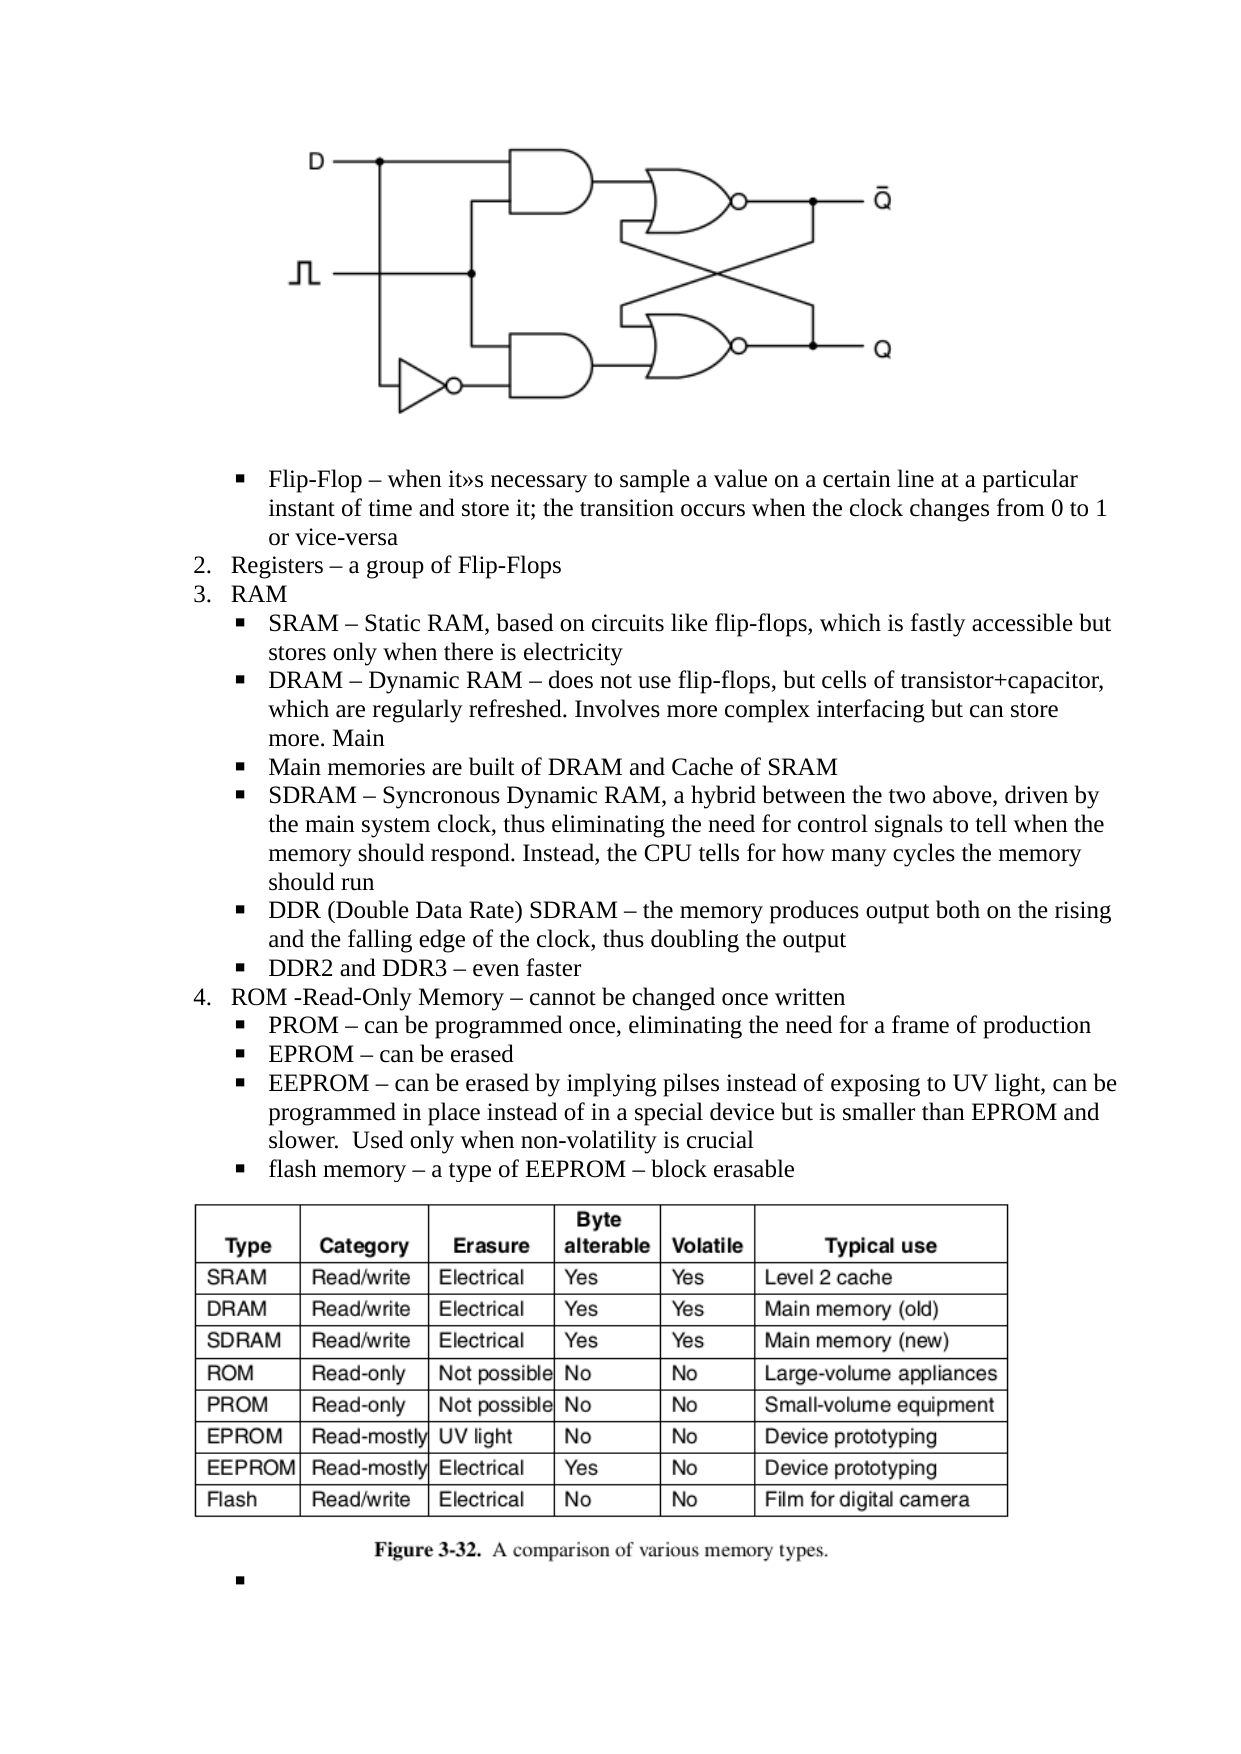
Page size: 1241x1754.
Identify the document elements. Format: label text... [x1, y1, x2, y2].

picture [174, 1182, 1066, 1567]
list EPROM – can be erased [231, 1039, 1122, 1068]
list Registers – a group of Flip-Flops [193, 550, 1122, 579]
list Main memories are built of DRAM and Cache of SRAM [231, 752, 1122, 780]
list SDRAM – Syncronous Dynamic RAM, a hybrid between the two above, driven by the main system clock, thus eliminating the need for control signals to tell when the memory should respond. Instead, the CPU tells for how many cycles the memory should run [231, 780, 1122, 895]
list DRAM – Dynamic RAM – does not use flip-flops, but cells of transistor+capacitor, which are regularly refreshed. Involves more complex interfacing but can store more. Main [231, 665, 1122, 752]
picture [267, 118, 974, 436]
list flash memory – a type of EEPROM – block erasable [231, 1154, 1122, 1183]
list RAM [193, 579, 1122, 608]
list DDR2 and DDR3 – even faster [231, 953, 1122, 982]
list ROM -Read-Only Memory – cannot be changed once written [193, 982, 1122, 1010]
list DDR (Double Data Rate) SDRAM – the memory produces output both on the rising and the falling edge of the clock, thus doubling the output [231, 895, 1122, 953]
list EEPROM – can be erased by implying pilses instead of exposing to UV light, can be programmed in place instead of in a special device but is smaller than EPROM and slower. Used only when non-volatility is crucial [231, 1068, 1122, 1154]
list SRAM – Static RAM, based on circuits like flip-flops, which is fastly accessible but stores only when there is electricity [231, 608, 1122, 665]
list Flip-Flop – when it»s necessary to sample a value on a certain line at a particular instant of time and store it; the transition occurs when the clock changes from 0 to 1 or vice-versa [231, 464, 1122, 550]
list PROM – can be programmed once, eliminating the need for a frame of production [231, 1010, 1122, 1039]
